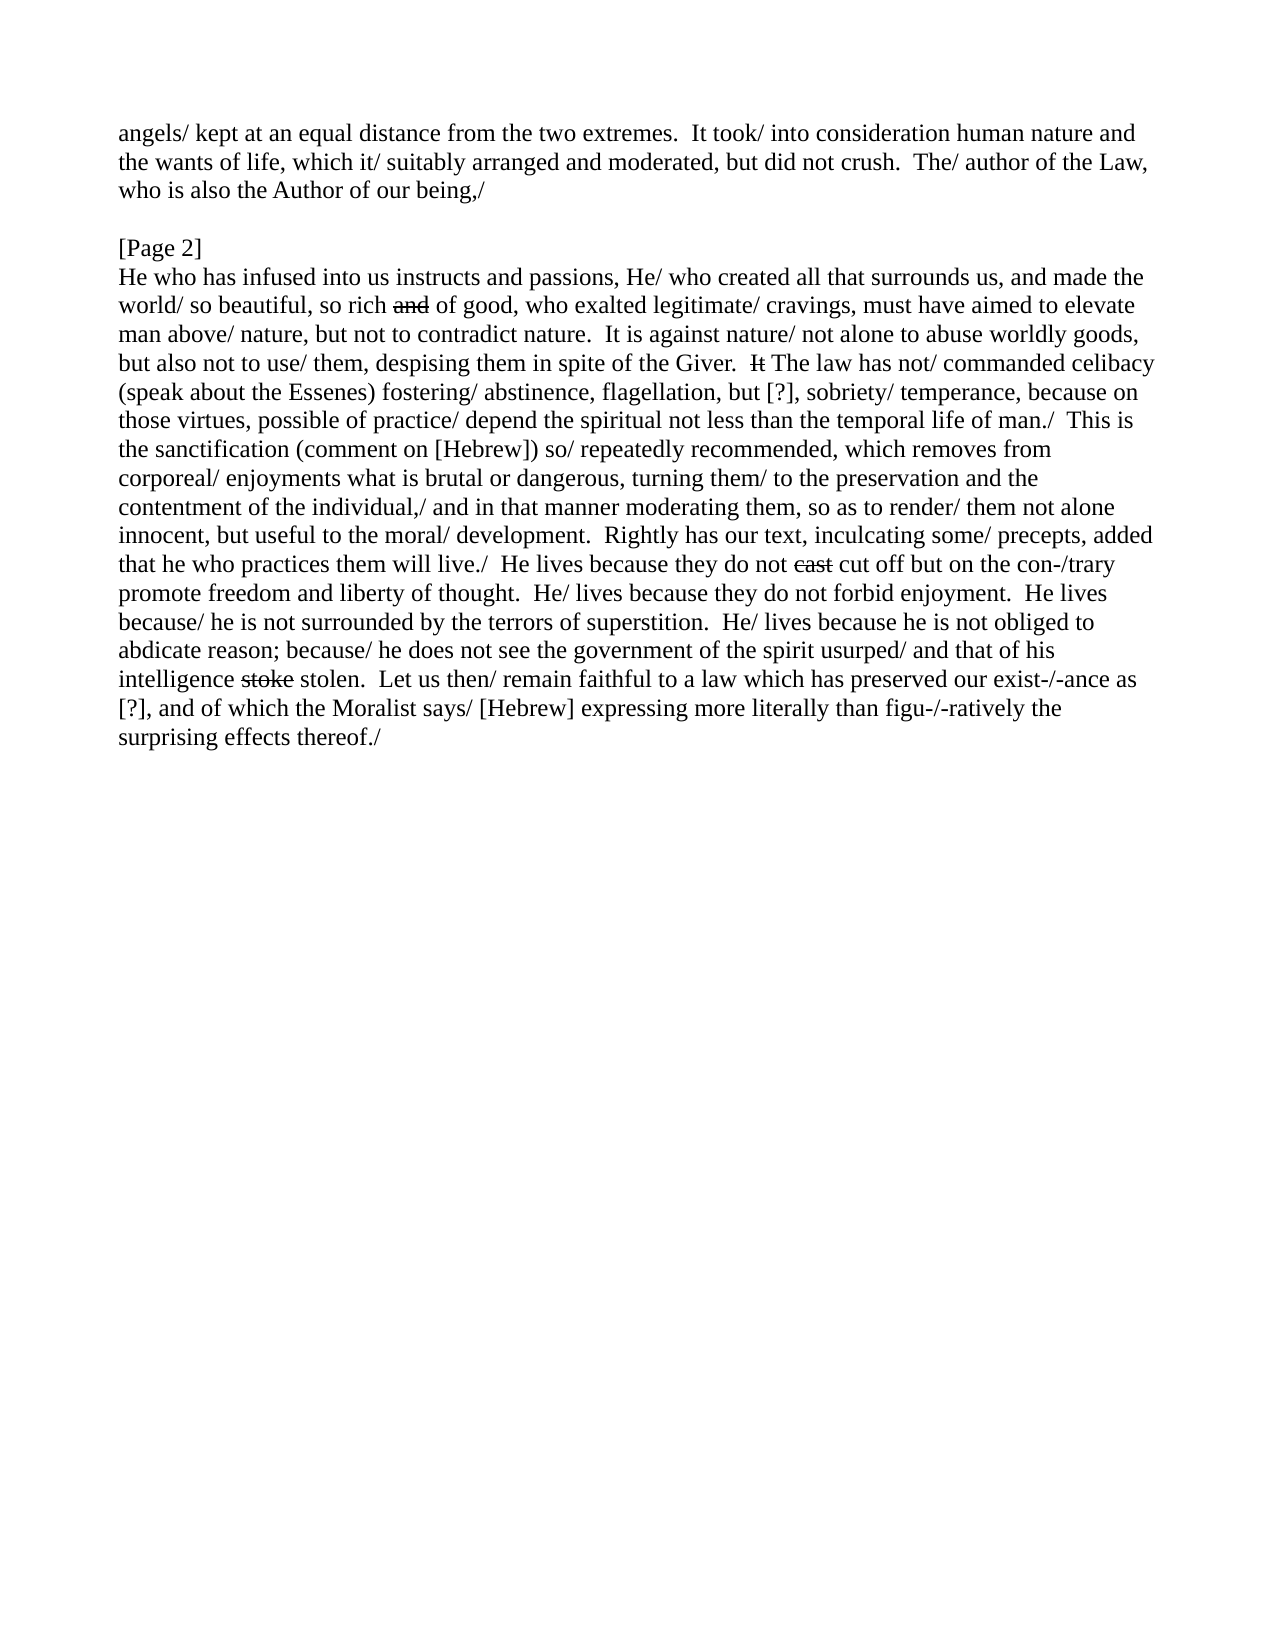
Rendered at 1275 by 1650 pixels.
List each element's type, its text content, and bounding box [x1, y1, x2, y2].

text He who has infused into us instructs and passions, He/ who created all that surrounds us, and made the world/ so beautiful, so rich and of good, who exalted legitimate/ cravings, must have aimed to elevate man above/ nature, but not to contradict nature. It is against nature/ not alone to abuse worldly goods, but also not to use/ them, despising them in spite of the Giver. It The law has not/ commanded celibacy (speak about the Essenes) fostering/ abstinence, flagellation, but [?], sobriety/ temperance, because on those virtues, possible of practice/ depend the spiritual not less than the temporal life of man./ This is the sanctification (comment on [Hebrew]) so/ repeatedly recommended, which removes from corporeal/ enjoyments what is brutal or dangerous, turning them/ to the preservation and the contentment of the individual,/ and in that manner moderating them, so as to render/ them not alone innocent, but useful to the moral/ development. Rightly has our text, inculcating some/ precepts, added that he who practices them will live./ He lives because they do not cast cut off but on the con-/trary promote freedom and liberty of thought. He/ lives because they do not forbid enjoyment. He lives because/ he is not surrounded by the terrors of superstition. He/ lives because he is not obliged to abdicate reason; because/ he does not see the government of the spirit usurped/ and that of his intelligence stoke stolen. Let us then/ remain faithful to a law which has preserved our exist-/-ance as [?], and of which the Moralist says/ [Hebrew] expressing more literally than figu-/-ratively the surprising effects thereof./ [118, 262, 1157, 751]
text angels/ kept at an equal distance from the two extremes. It took/ into consideration human nature and the wants of life, which it/ suitably arranged and moderated, but did not crush. The/ author of the Law, who is also the Author of our being,/ [118, 118, 1157, 204]
text [Page 2] [118, 233, 1157, 262]
